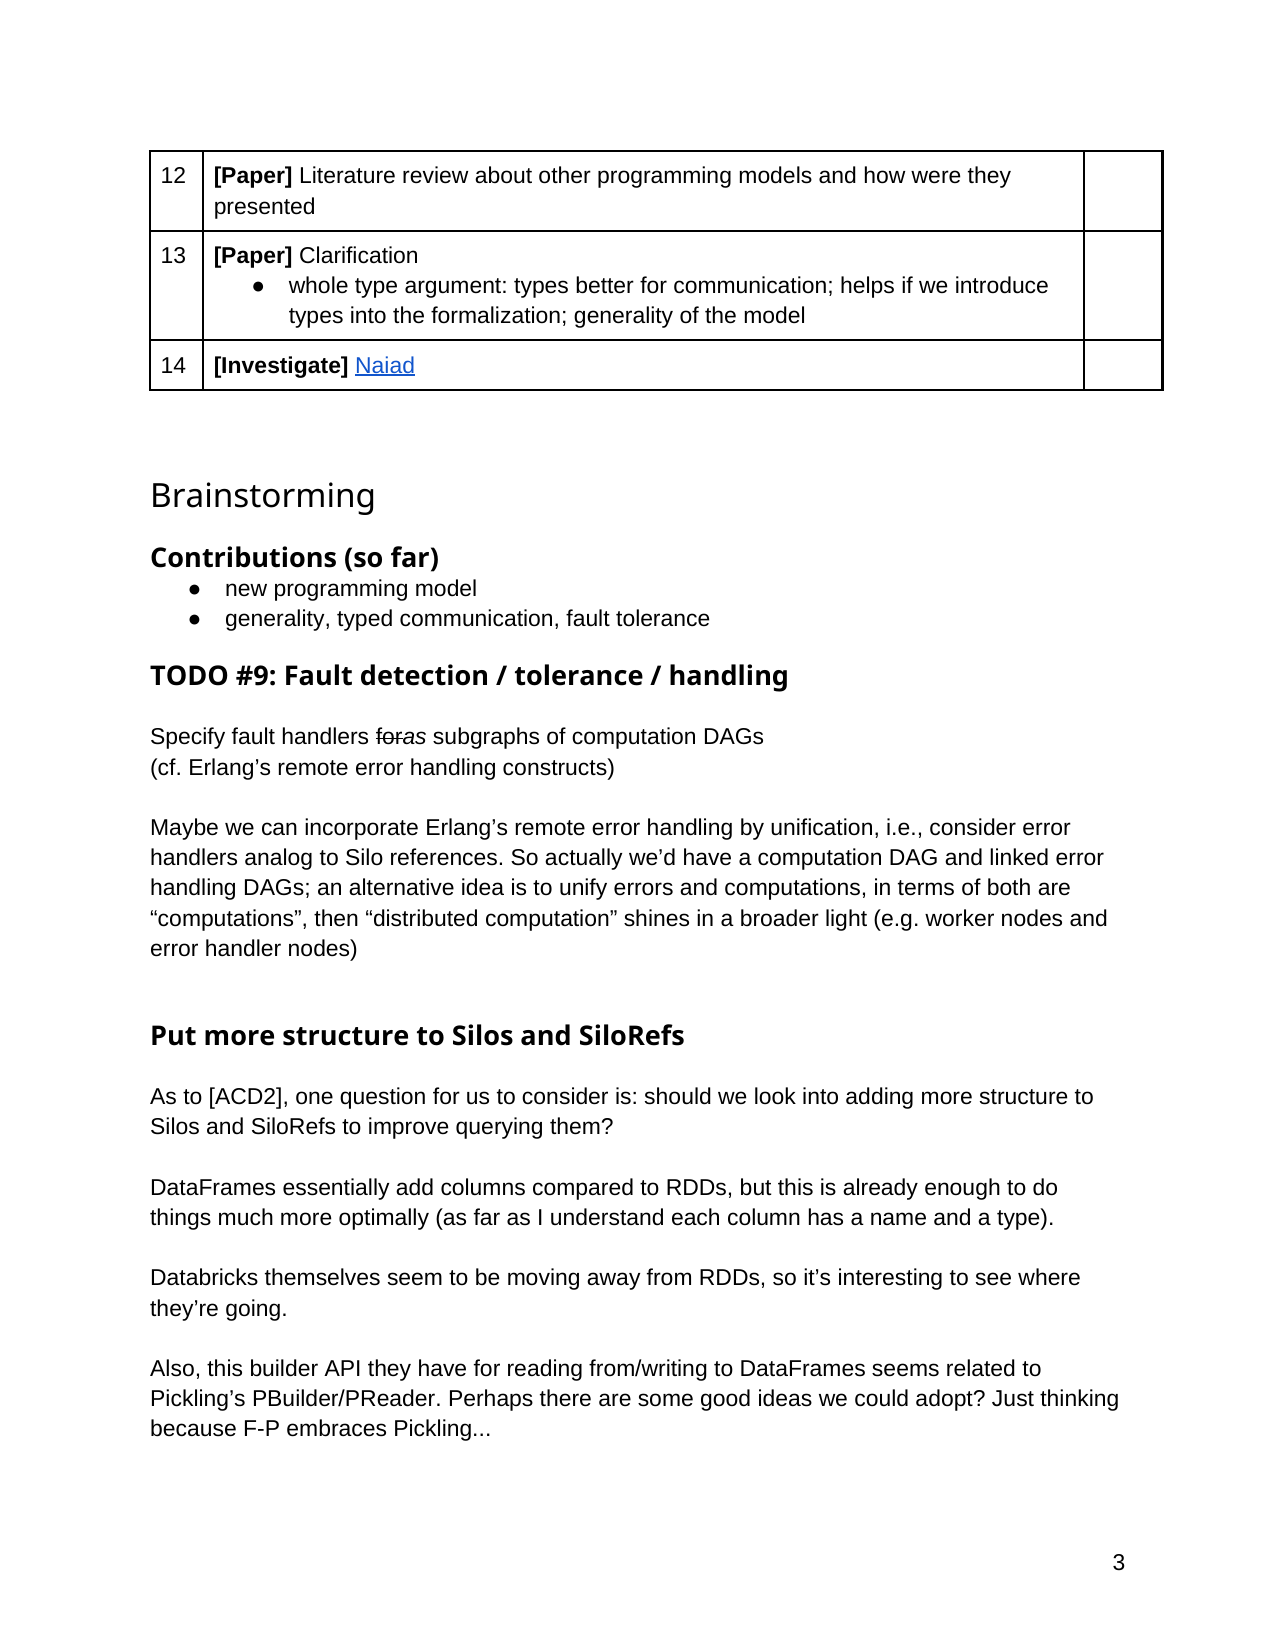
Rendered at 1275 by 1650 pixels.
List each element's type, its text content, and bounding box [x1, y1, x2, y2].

text Also, this builder API they have for reading from/writing to DataFrames seems related to Pickling’s PBuilder/PReader. Perhaps there are some good ideas we could adopt? Just thinking because F-P embraces Pickling... [150, 1355, 1125, 1442]
table_cell 13 [151, 232, 202, 339]
table_cell [1085, 152, 1161, 229]
subtitle Contributions (so far) [150, 538, 1125, 575]
list generality, typed communication, fault tolerance [187, 605, 1125, 631]
table_cell [1085, 341, 1161, 388]
text DataFrames essentially add columns compared to RDDs, but this is already enough to do things much more optimally (as far as I understand each column has a name and a type). [150, 1174, 1125, 1230]
table_cell 12 [151, 152, 202, 229]
subtitle Put more structure to Silos and SiloRefs [150, 1016, 1125, 1053]
table_cell [1085, 232, 1161, 339]
table_cell 14 [151, 341, 202, 388]
table_cell [Paper] Clarification whole type argument: types better for communication; helps if we introduce types into the formalization; generality of the model [204, 232, 1083, 339]
table_cell [Investigate] Naiad [204, 341, 1083, 388]
text Databricks themselves seem to be moving away from RDDs, so it’s interesting to see where they’re going. [150, 1264, 1125, 1321]
table_cell [Paper] Literature review about other programming models and how were they presented [204, 152, 1083, 229]
subtitle Brainstorming [150, 472, 1125, 517]
subtitle TODO #9: Fault detection / tolerance / handling [150, 656, 1125, 693]
text Specify fault handlers foras subgraphs of computation DAGs (cf. Erlang’s remote error handling constructs) [150, 723, 1125, 810]
text Maybe we can incorporate Erlang’s remote error handling by unification, i.e., consider error handlers analog to Silo references. So actually we’d have a computation DAG and linked error handling DAGs; an alternative idea is to unify errors and computations, in terms of both are “computations”, then “distributed computation” shines in a broader light (e.g. worker nodes and error handler nodes) [150, 814, 1125, 961]
list new programming model [187, 575, 1125, 601]
text As to [ACD2], one question for us to consider is: should we look into adding more structure to Silos and SiloRefs to improve querying them? [150, 1083, 1125, 1139]
